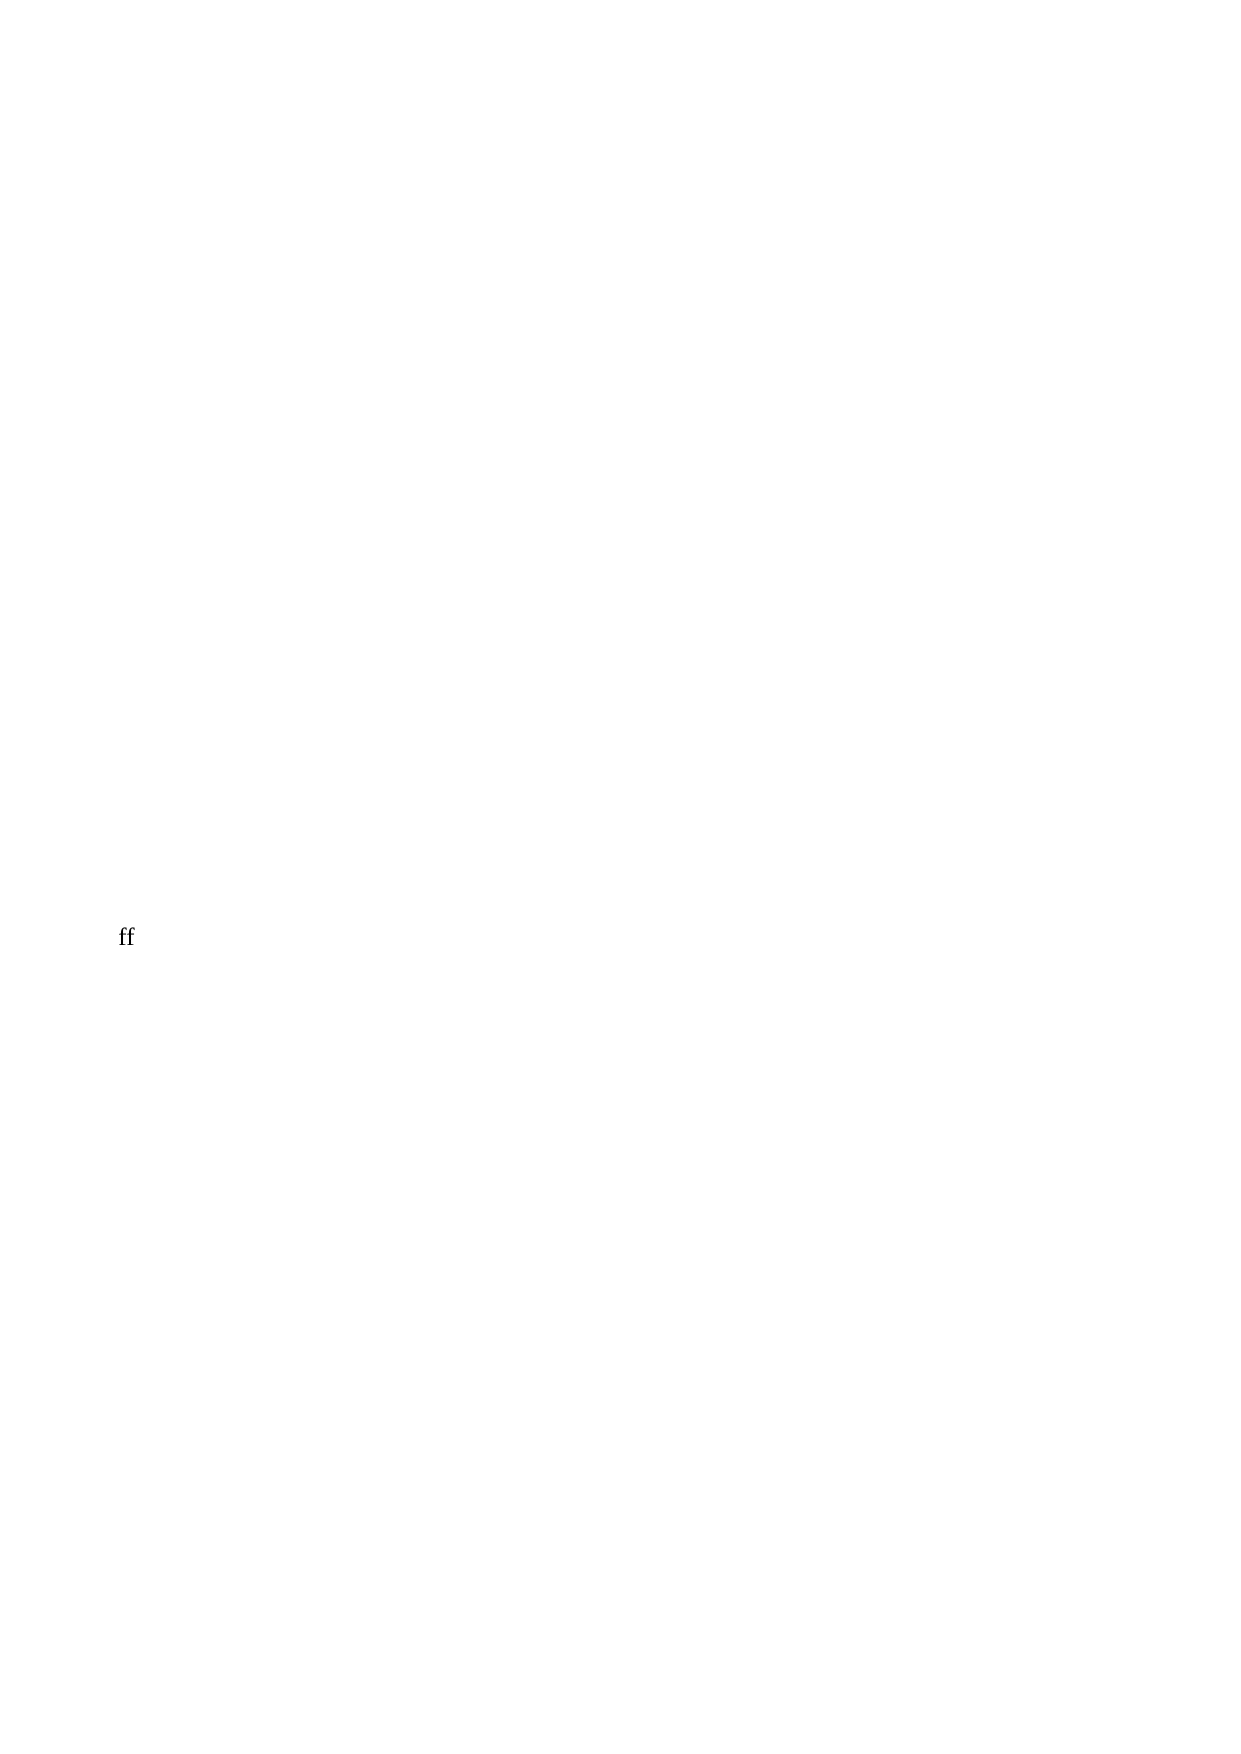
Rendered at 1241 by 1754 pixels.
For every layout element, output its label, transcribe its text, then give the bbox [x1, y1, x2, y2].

text ff [118, 922, 930, 951]
